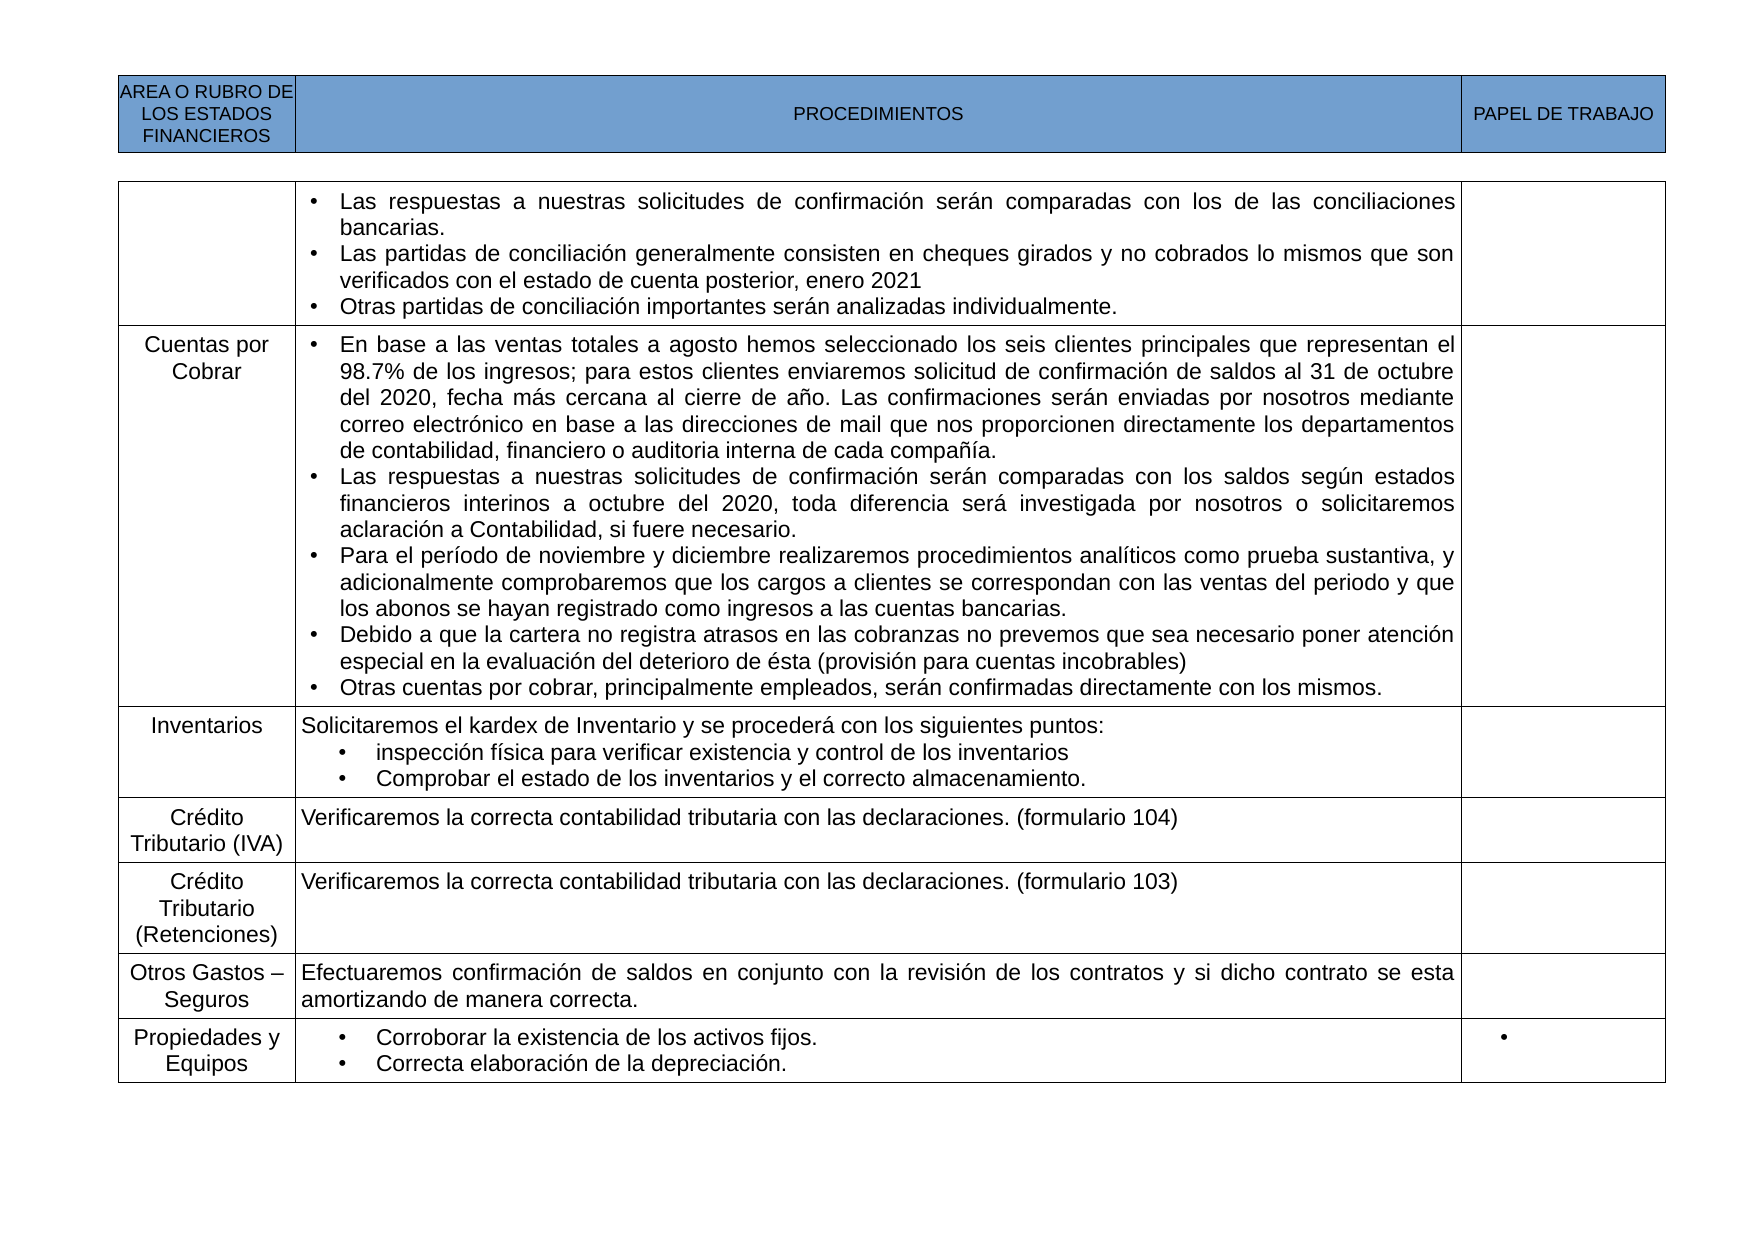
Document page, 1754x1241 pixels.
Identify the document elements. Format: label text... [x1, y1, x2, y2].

table_cell Verificaremos la correcta contabilidad tributaria con las declaraciones. (formulario 104) [296, 798, 1461, 862]
table_header [119, 182, 295, 325]
table_cell [1462, 863, 1665, 953]
table_cell Verificaremos la correcta contabilidad tributaria con las declaraciones. (formulario 103) [296, 863, 1461, 953]
table_cell Inventarios [119, 707, 295, 797]
table_cell Cuentas por Cobrar [119, 326, 295, 706]
table_cell Crédito Tributario (Retenciones) [119, 863, 295, 953]
table_cell Corroborar la existencia de los activos fijos. Correcta elaboración de la depreciación. [296, 1019, 1461, 1082]
table_cell Propiedades y Equipos [119, 1019, 295, 1082]
table_header Efectuaremos confirmaciones de saldos de las cuentas bancarias de la empresa al 31 de diciembre del 2020; la compañía opera actualmente con tres bancos: Bolivariano, Internacional y Pacífico. Todas las solicitudes de confirmación serán entregadas por nosotros directamente a los bancos. Las respuestas a nuestras solicitudes de confirmación serán comparadas con los de las conciliaciones bancarias. Las partidas de conciliación generalmente consisten en cheques girados y no cobrados lo mismos que son verificados con el estado de cuenta posterior, enero 2021 Otras partidas de conciliación importantes serán analizadas individualmente. [296, 182, 1461, 325]
table_header [1462, 182, 1665, 325]
table_cell Efectuaremos confirmación de saldos en conjunto con la revisión de los contratos y si dicho contrato se esta amortizando de manera correcta. [296, 954, 1461, 1018]
table_cell Solicitaremos el kardex de Inventario y se procederá con los siguientes puntos: inspección física para verificar existencia y control de los inventarios Comprobar el estado de los inventarios y el correcto almacenamiento. [296, 707, 1461, 797]
table_cell [1462, 1019, 1665, 1082]
table_cell [1462, 798, 1665, 862]
table_cell [1462, 954, 1665, 1018]
table_cell En base a las ventas totales a agosto hemos seleccionado los seis clientes principales que representan el 98.7% de los ingresos; para estos clientes enviaremos solicitud de confirmación de saldos al 31 de octubre del 2020, fecha más cercana al cierre de año. Las confirmaciones serán enviadas por nosotros mediante correo electrónico en base a las direcciones de mail que nos proporcionen directamente los departamentos de contabilidad, financiero o auditoria interna de cada compañía. Las respuestas a nuestras solicitudes de confirmación serán comparadas con los saldos según estados financieros interinos a octubre del 2020, toda diferencia será investigada por nosotros o solicitaremos aclaración a Contabilidad, si fuere necesario. Para el período de noviembre y diciembre realizaremos procedimientos analíticos como prueba sustantiva, y adicionalmente comprobaremos que los cargos a clientes se correspondan con las ventas del periodo y que los abonos se hayan registrado como ingresos a las cuentas bancarias. Debido a que la cartera no registra atrasos en las cobranzas no prevemos que sea necesario poner atención especial en la evaluación del deterioro de ésta (provisión para cuentas incobrables) Otras cuentas por cobrar, principalmente empleados, serán confirmadas directamente con los mismos. [296, 326, 1461, 706]
table_cell Otros Gastos – Seguros [119, 954, 295, 1018]
table_cell Crédito Tributario (IVA) [119, 798, 295, 862]
table_cell [1462, 707, 1665, 797]
table_cell [1462, 326, 1665, 706]
